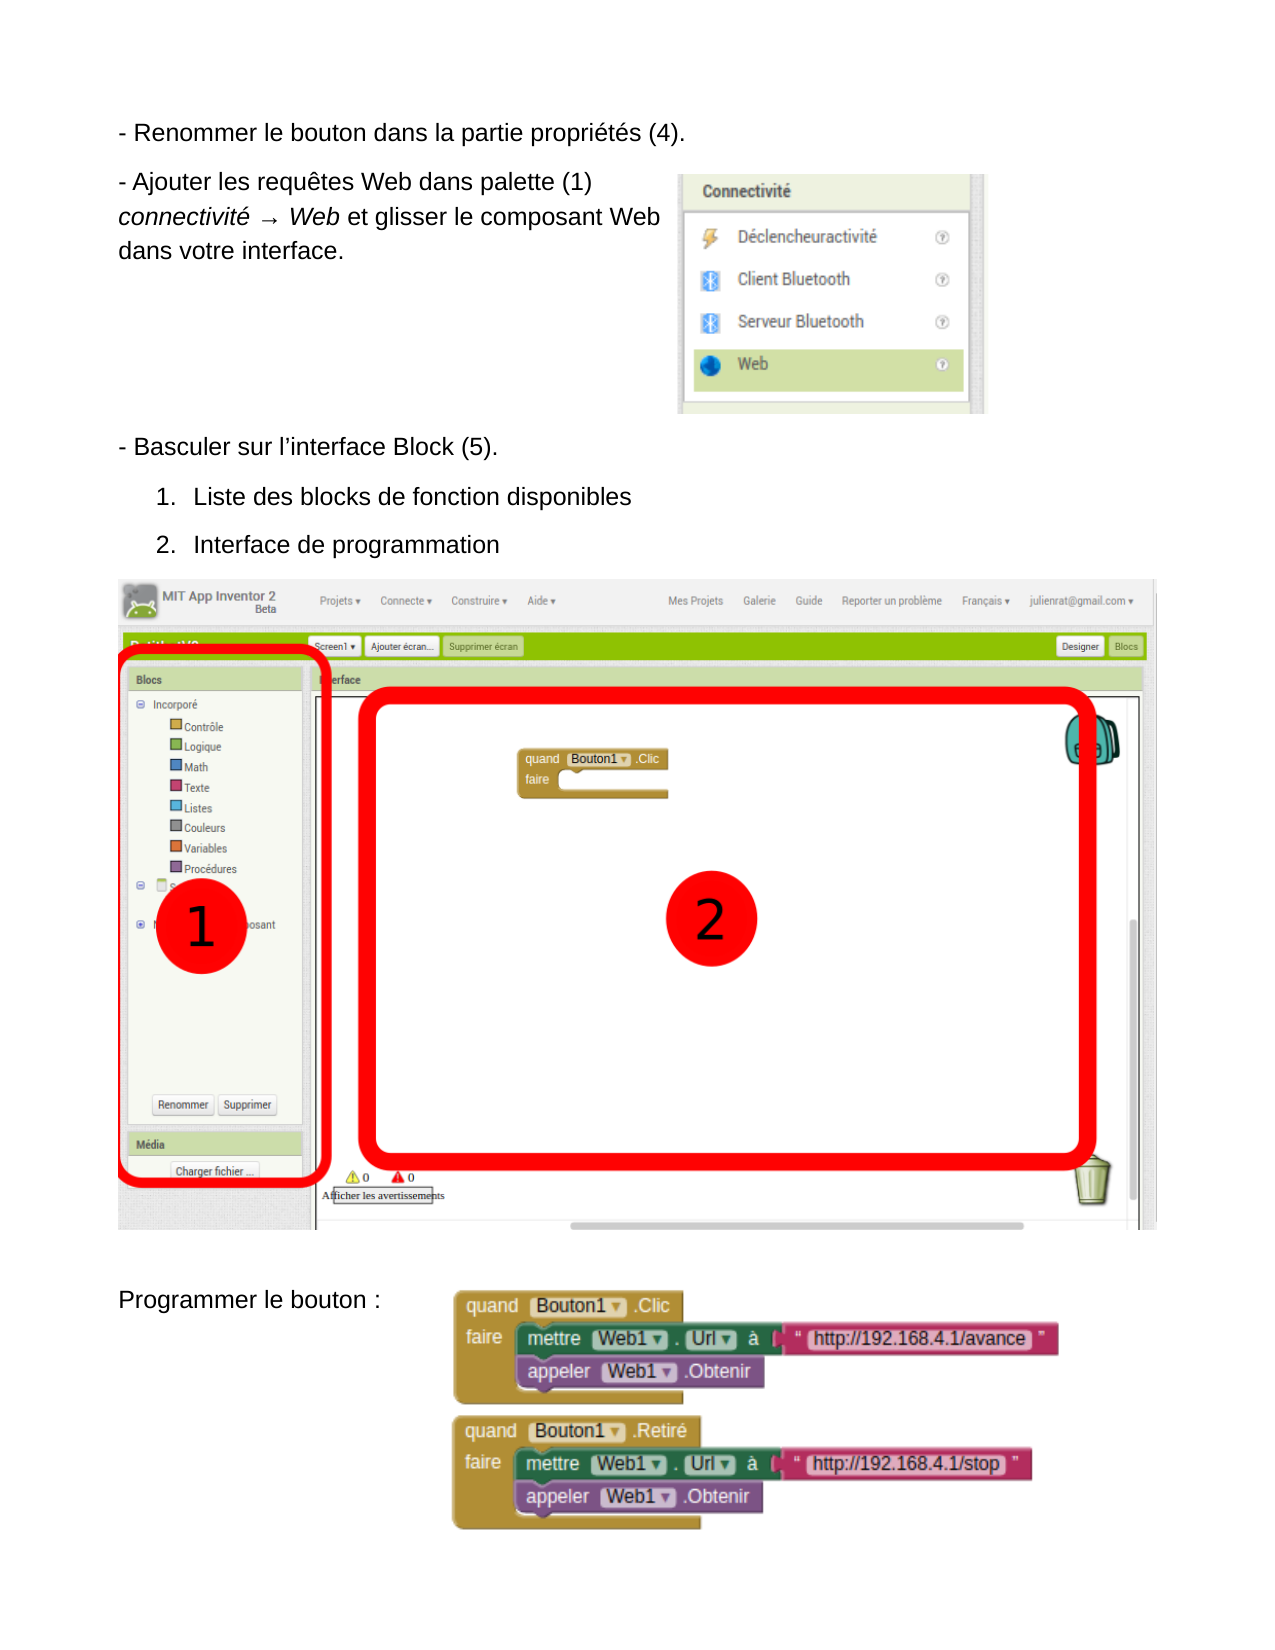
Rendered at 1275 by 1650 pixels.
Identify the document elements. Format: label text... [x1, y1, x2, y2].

text Programmer le bouton : [118, 1285, 449, 1313]
picture [449, 1278, 1073, 1536]
list Liste des blocks de fonction disponibles [156, 481, 1157, 510]
text - Ajouter les requêtes Web dans palette (1) connectivité → Web et glisser le composant Web dans votre interface. [118, 167, 1157, 265]
picture [118, 579, 1157, 1230]
text [1073, 1285, 1157, 1313]
picture [677, 174, 989, 414]
list Interface de programmation [156, 531, 1157, 559]
text - Basculer sur l’interface Block (5). [118, 432, 1157, 461]
text - Renommer le bouton dans la partie propriétés (4). [118, 118, 1157, 147]
